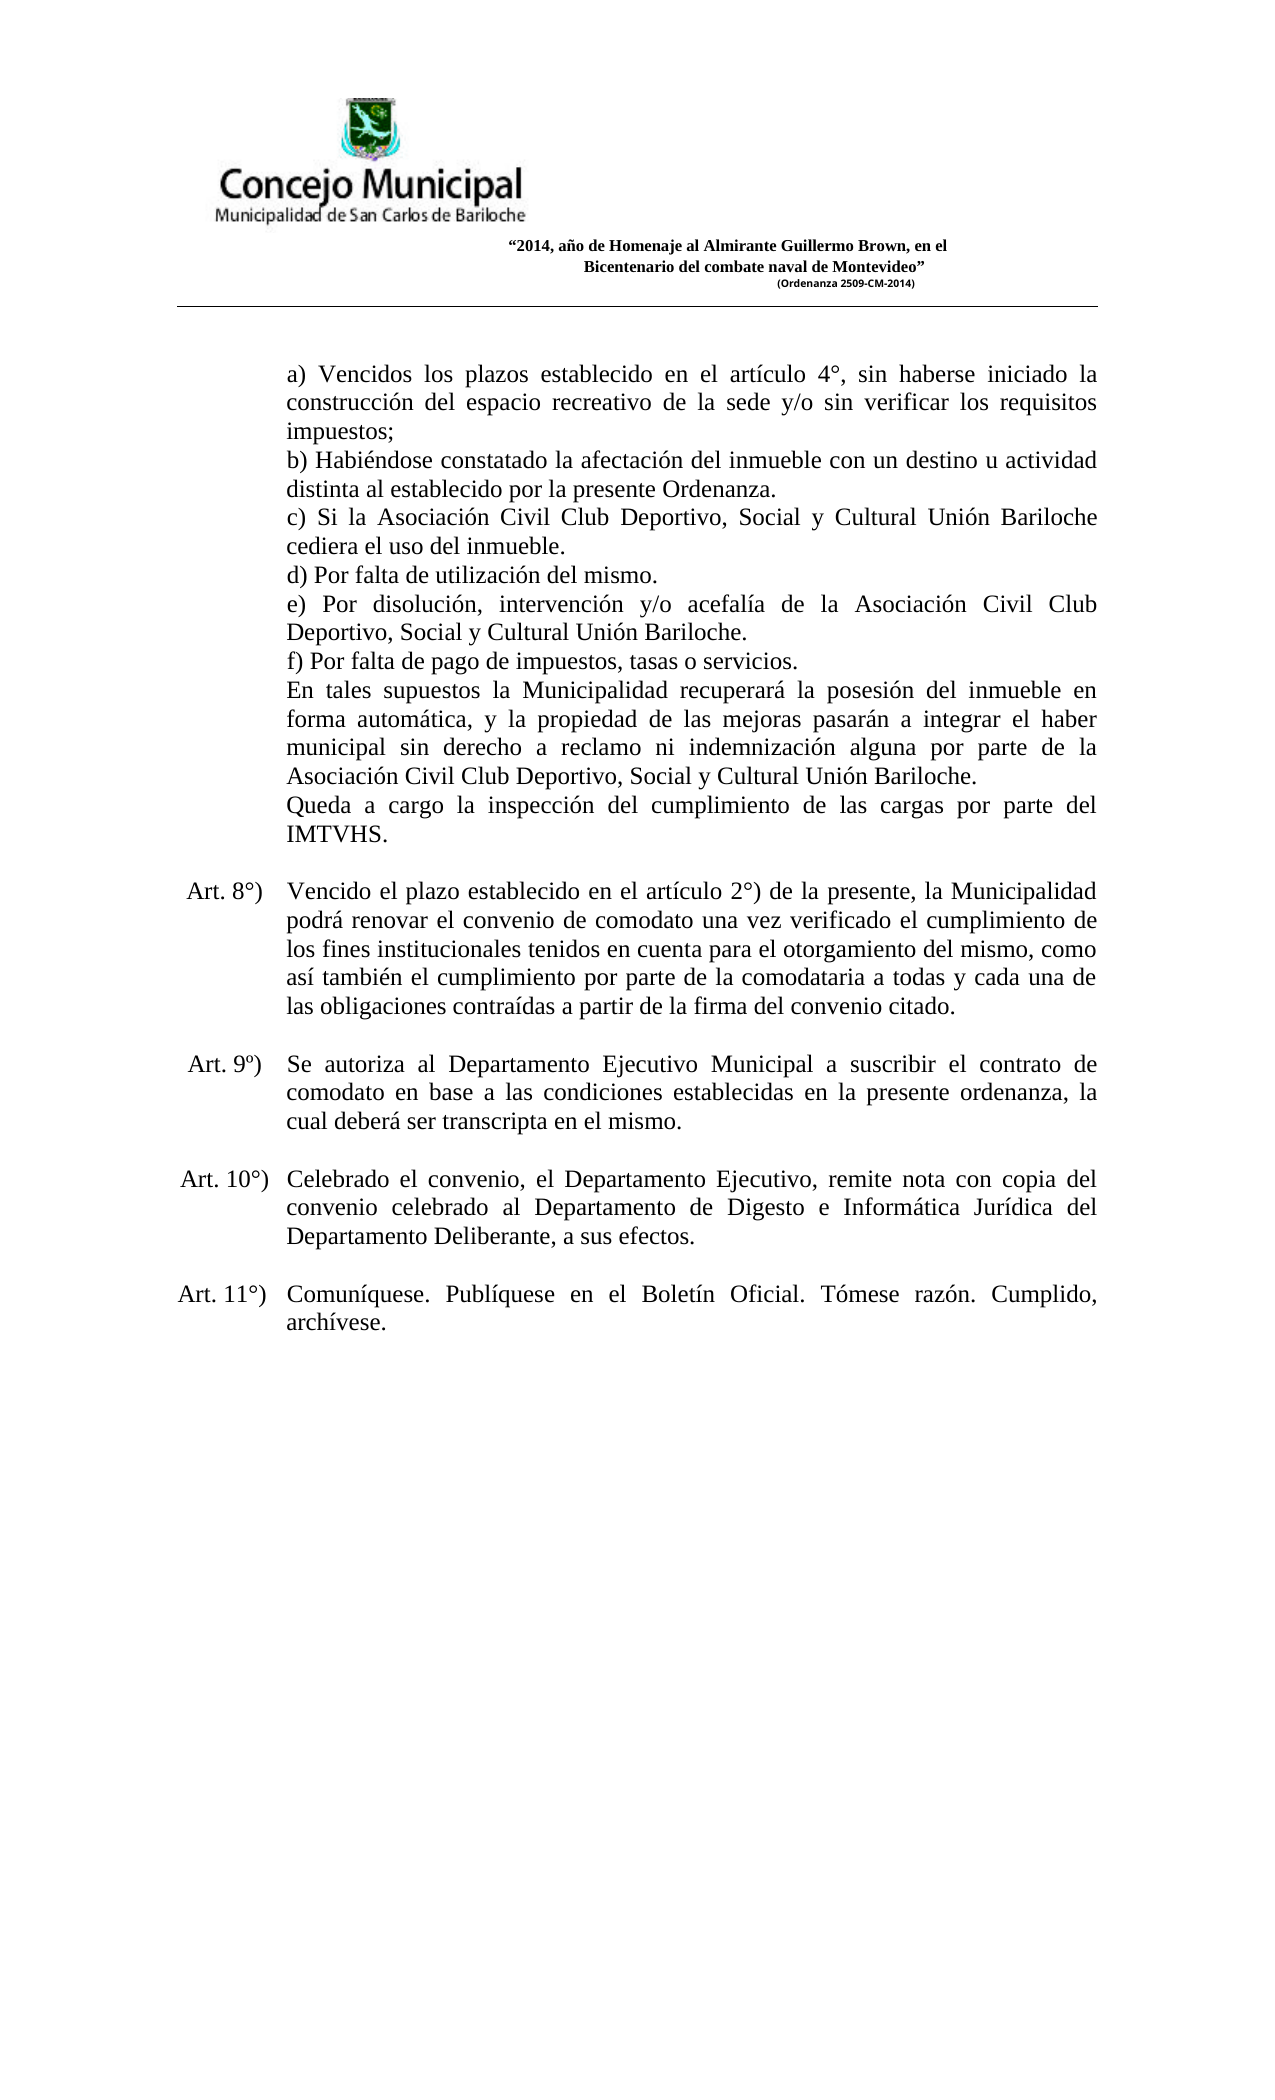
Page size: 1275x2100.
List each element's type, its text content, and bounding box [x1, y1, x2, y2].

table_cell Art. 11°) [170, 1279, 279, 1336]
table_cell Se autoriza al Departamento Ejecutivo Municipal a suscribir el contrato de comodato en base a las condiciones establecidas en la presente ordenanza, la cual deberá ser transcripta en el mismo. [279, 1049, 1105, 1164]
table_cell Celebrado el convenio, el Departamento Ejecutivo, remite nota con copia del convenio celebrado al Departamento de Digesto e Informática Jurídica del Departamento Deliberante, a sus efectos. [279, 1164, 1105, 1279]
picture [194, 98, 554, 234]
table_cell [170, 359, 279, 876]
table_cell Comuníquese. Publíquese en el Boletín Oficial. Tómese razón. Cumplido, archívese. [279, 1279, 1105, 1336]
table_cell Art. 9º) [170, 1049, 279, 1164]
table_cell Art. 8°) [170, 876, 279, 1049]
table_cell a) Vencidos los plazos establecido en el artículo 4°, sin haberse iniciado la construcción del espacio recreativo de la sede y/o sin verificar los requisitos impuestos; b) Habiéndose constatado la afectación del inmueble con un destino u actividad distinta al establecido por la presente Ordenanza. c) Si la Asociación Civil Club Deportivo, Social y Cultural Unión Bariloche cediera el uso del inmueble. d) Por falta de utilización del mismo. e) Por disolución, intervención y/o acefalía de la Asociación Civil Club Deportivo, Social y Cultural Unión Bariloche. f) Por falta de pago de impuestos, tasas o servicios. En tales supuestos la Municipalidad recuperará la posesión del inmueble en forma automática, y la propiedad de las mejoras pasarán a integrar el haber municipal sin derecho a reclamo ni indemnización alguna por parte de la Asociación Civil Club Deportivo, Social y Cultural Unión Bariloche. Queda a cargo la inspección del cumplimiento de las cargas por parte del IMTVHS. [279, 359, 1105, 876]
table_cell Art. 10°) [170, 1164, 279, 1279]
table_cell Vencido el plazo establecido en el artículo 2°) de la presente, la Municipalidad podrá renovar el convenio de comodato una vez verificado el cumplimiento de los fines institucionales tenidos en cuenta para el otorgamiento del mismo, como así también el cumplimiento por parte de la comodataria a todas y cada una de las obligaciones contraídas a partir de la firma del convenio citado. [279, 876, 1105, 1049]
